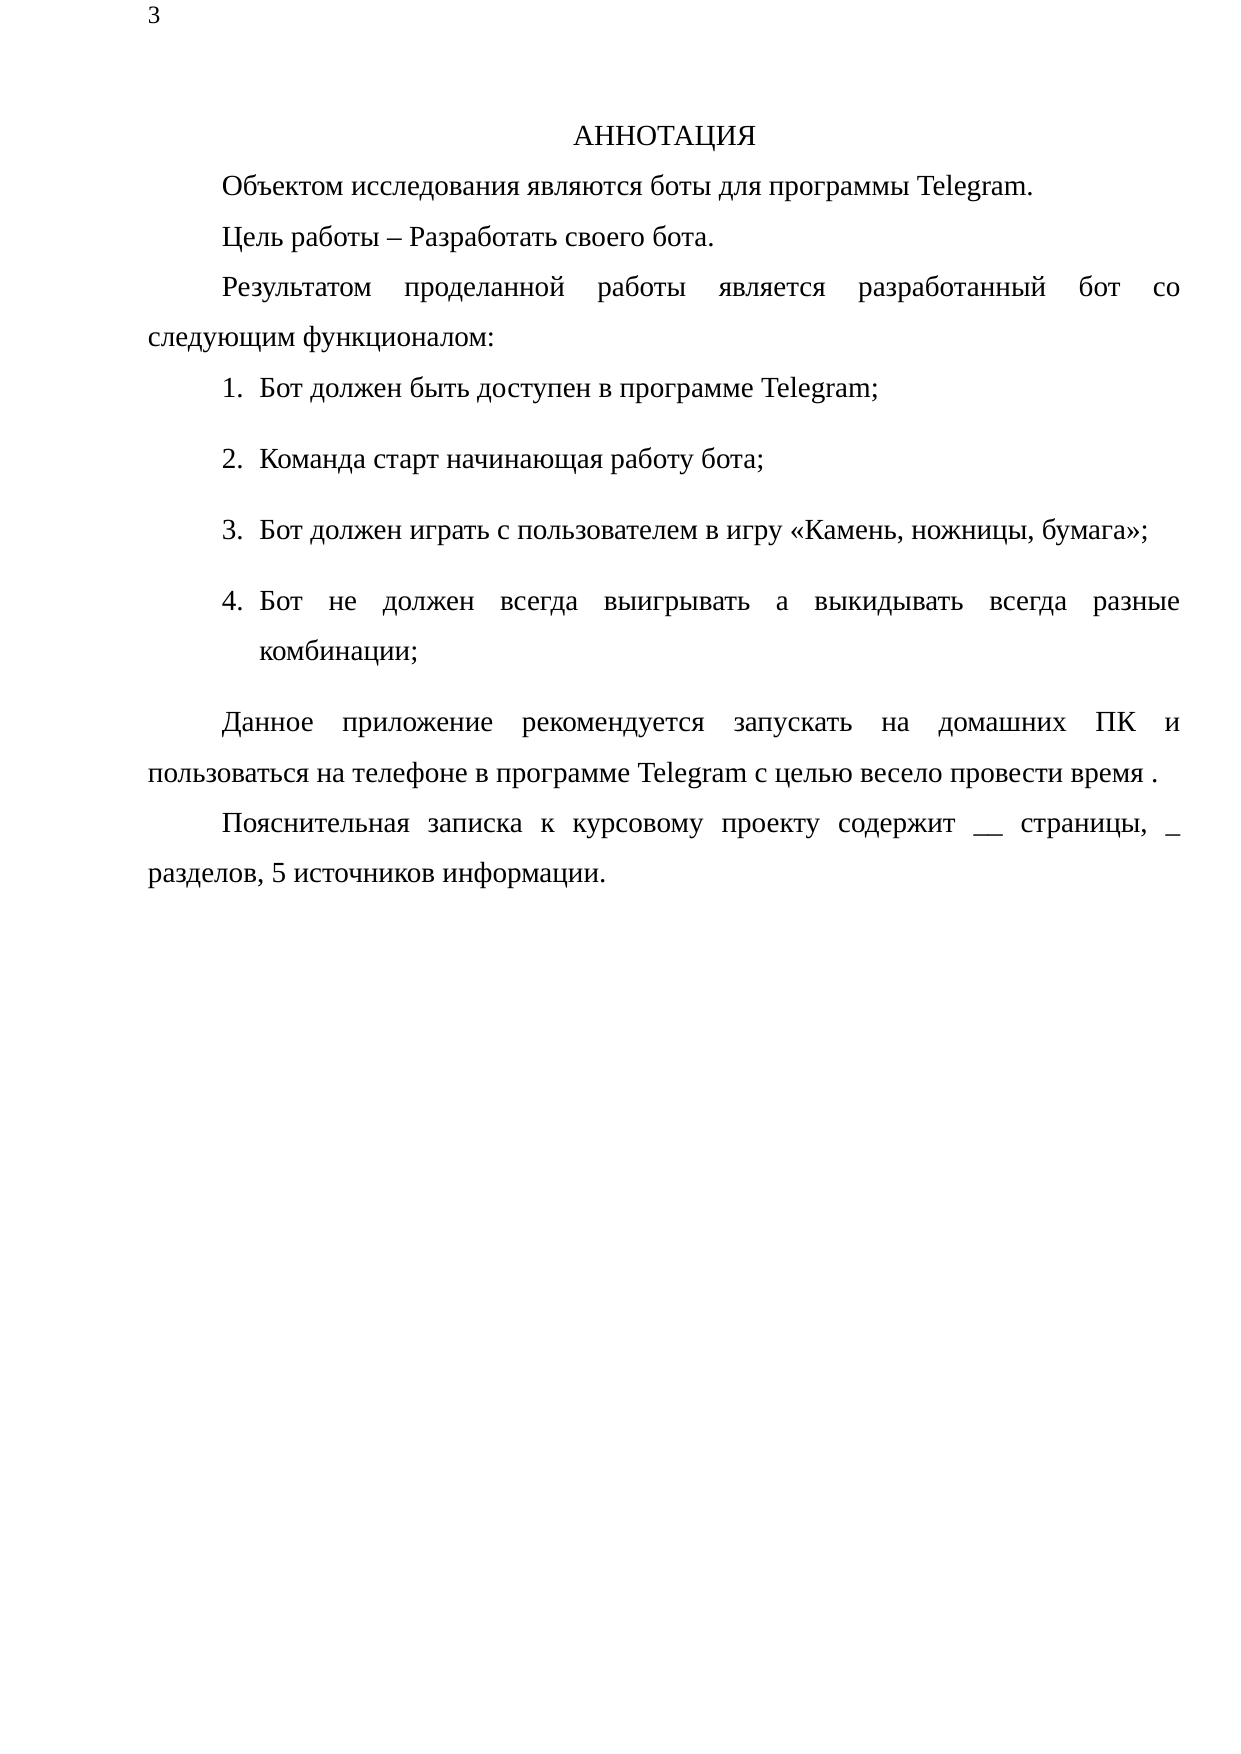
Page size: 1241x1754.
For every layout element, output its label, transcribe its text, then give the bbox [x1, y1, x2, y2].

list Бот должен играть с пользователем в игру «Камень, ножницы, бумага»; [222, 512, 1181, 546]
text Данное приложение рекомендуется запускать на домашних ПК и пользоваться на телефоне в программе Telegram с целью весело провести время . [148, 704, 1181, 788]
text Цель работы – Разработать своего бота. [148, 219, 1181, 252]
list Бот должен быть доступен в программе Telegram; [222, 370, 1181, 403]
text Результатом проделанной работы является разработанный бот со следующим функционалом: [148, 269, 1181, 353]
text Объектом исследования являются боты для программы Telegram. [148, 168, 1181, 202]
list Бот не должен всегда выигрывать а выкидывать всегда разные комбинации; [222, 583, 1181, 667]
text Пояснительная записка к курсовому проекту содержит __ страницы, _ разделов, 5 источников информации. [148, 805, 1181, 889]
list Команда старт начинающая работу бота; [222, 441, 1181, 474]
text АННОТАЦИЯ [148, 118, 1181, 152]
